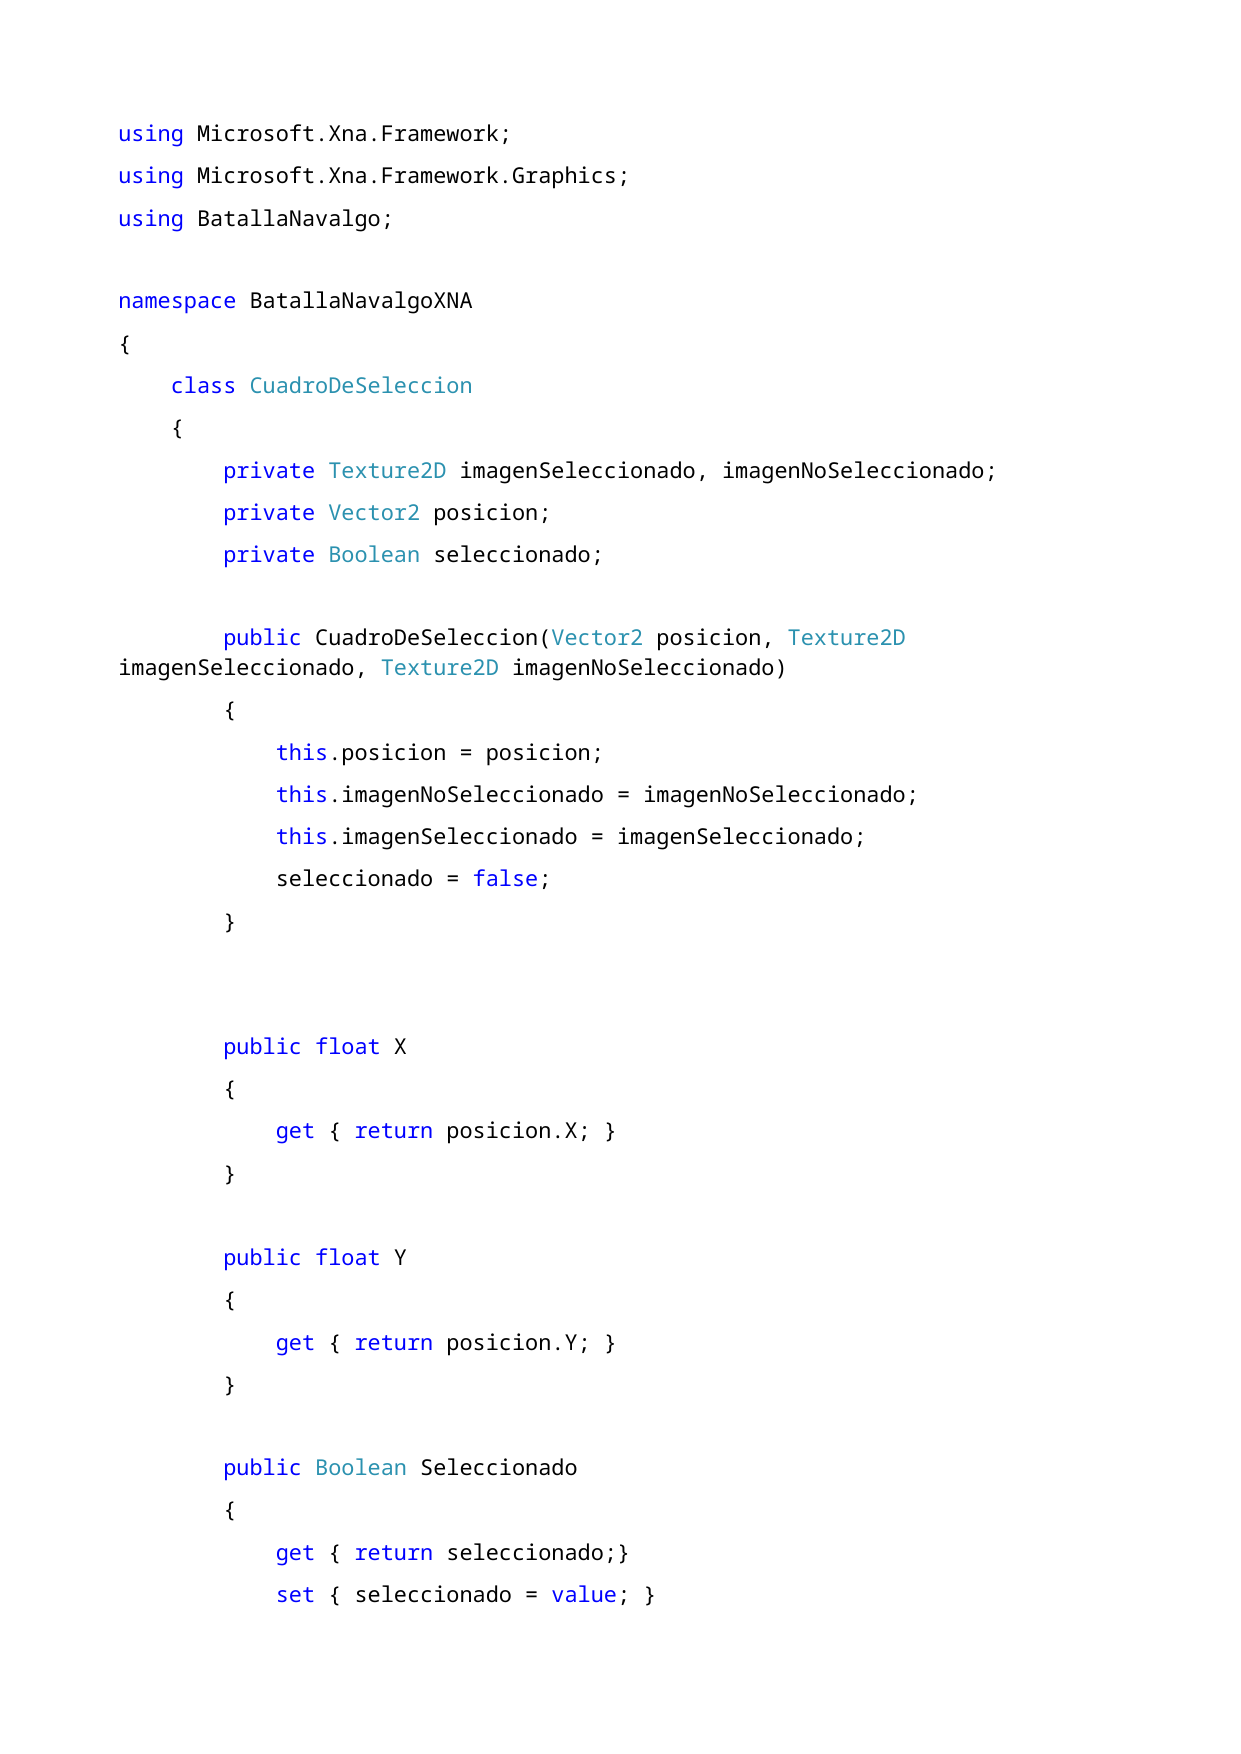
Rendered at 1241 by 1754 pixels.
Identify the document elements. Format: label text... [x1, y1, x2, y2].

text } [118, 1369, 1122, 1399]
text namespace BatallaNavalgoXNA [118, 286, 1122, 315]
text seleccionado = false; [118, 863, 1122, 893]
text using Microsoft.Xna.Framework.Graphics; [118, 160, 1122, 190]
text this.imagenNoSeleccionado = imagenNoSeleccionado; [118, 779, 1122, 808]
text public Boolean Seleccionado [118, 1452, 1122, 1482]
text private Texture2D imagenSeleccionado, imagenNoSeleccionado; [118, 455, 1122, 484]
text private Boolean seleccionado; [118, 539, 1122, 569]
text get { return seleccionado;} [118, 1536, 1122, 1566]
text get { return posicion.X; } [118, 1115, 1122, 1145]
text this.imagenSeleccionado = imagenSeleccionado; [118, 821, 1122, 851]
text using BatallaNavalgo; [118, 203, 1122, 232]
text { [118, 1494, 1122, 1524]
text public float Y [118, 1242, 1122, 1272]
text { [118, 1284, 1122, 1314]
text using Microsoft.Xna.Framework; [118, 118, 1122, 148]
text public CuadroDeSeleccion(Vector2 posicion, Texture2D imagenSeleccionado, Texture2D imagenNoSeleccionado) [118, 622, 1122, 682]
text { [118, 1073, 1122, 1103]
text { [118, 412, 1122, 442]
text { [118, 694, 1122, 724]
text this.posicion = posicion; [118, 736, 1122, 766]
text get { return posicion.Y; } [118, 1327, 1122, 1357]
text } [118, 906, 1122, 935]
text private Vector2 posicion; [118, 497, 1122, 527]
text } [118, 1158, 1122, 1187]
text { [118, 328, 1122, 358]
text class CuadroDeSeleccion [118, 370, 1122, 400]
text set { seleccionado = value; } [118, 1579, 1122, 1608]
text public float X [118, 1031, 1122, 1061]
